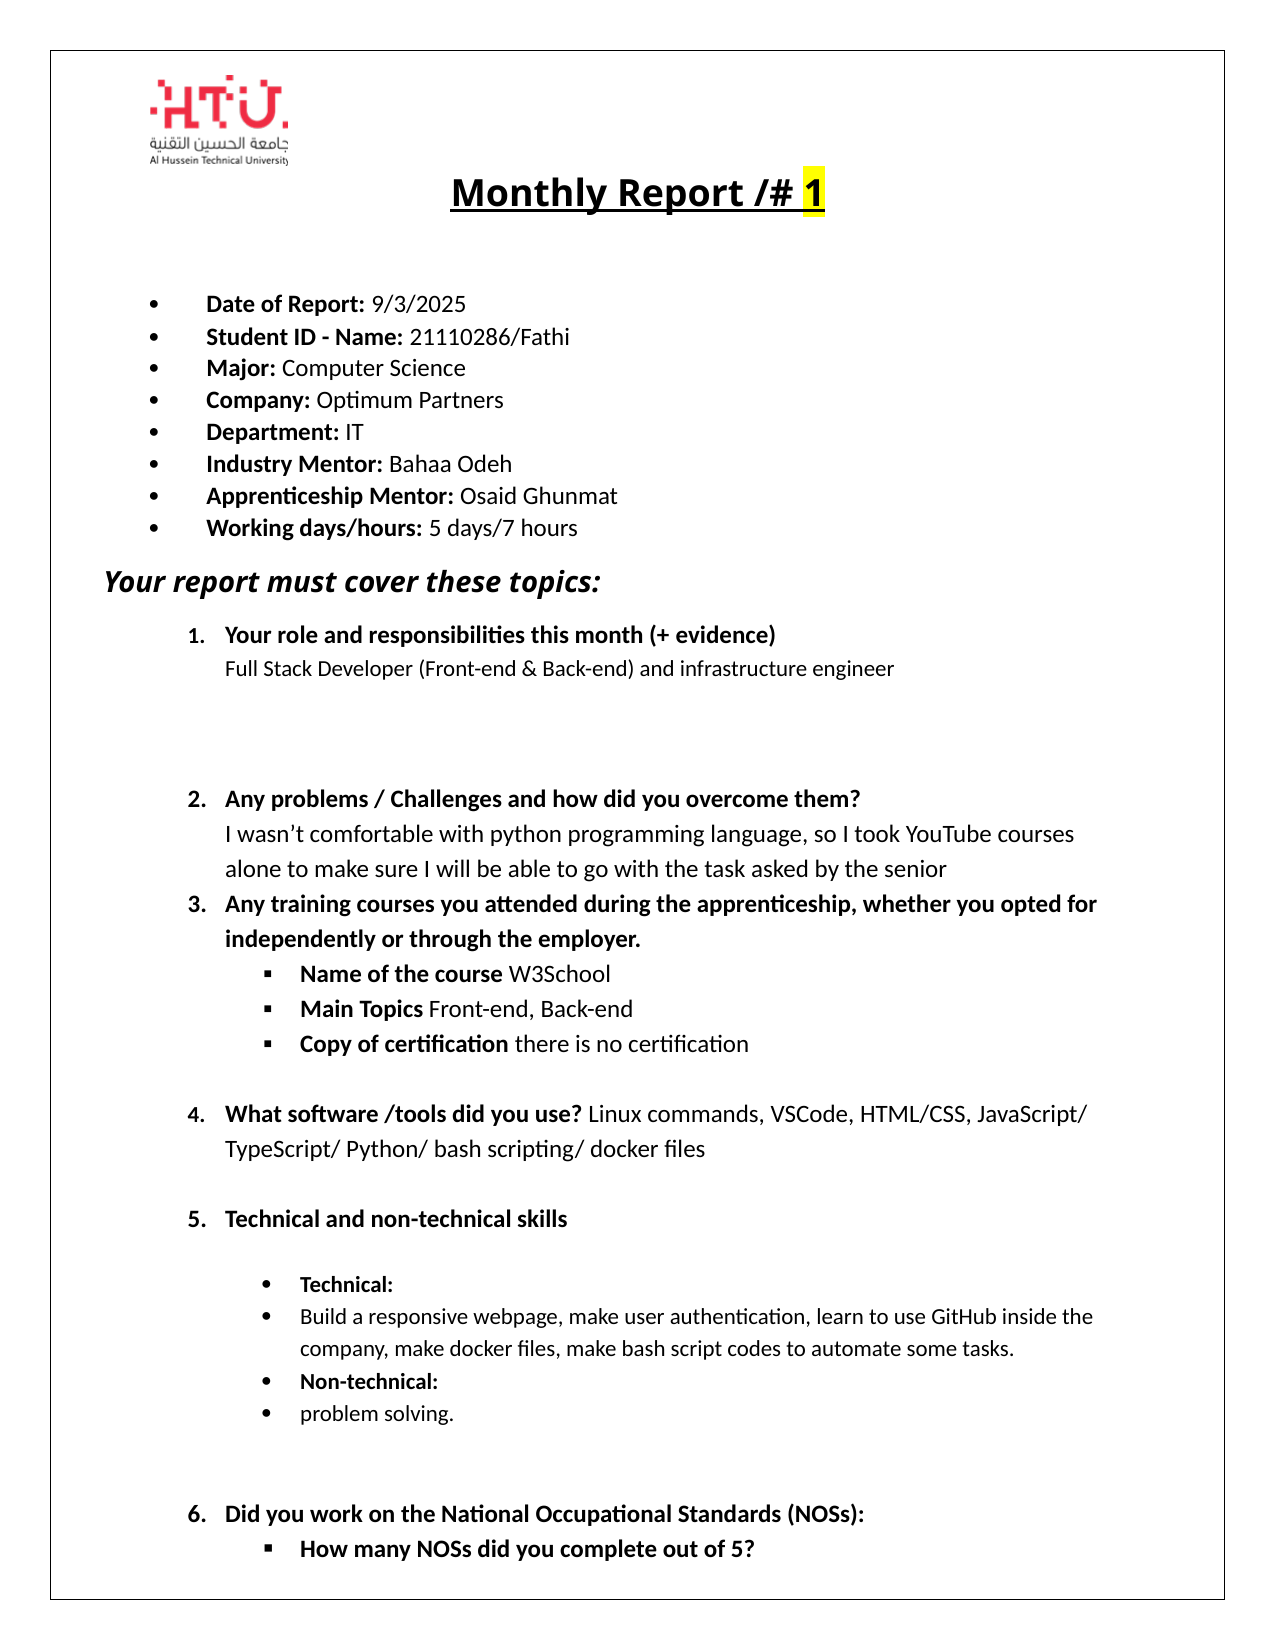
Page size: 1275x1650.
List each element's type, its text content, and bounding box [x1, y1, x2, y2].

text Your report must cover these topics: [103, 561, 1125, 601]
list Department: IT [150, 417, 1125, 447]
list Industry Mentor: Bahaa Odeh [150, 448, 1125, 479]
list Copy of certification there is no certification [262, 1028, 1125, 1059]
list problem solving. [262, 1399, 1125, 1427]
list Working days/hours: 5 days/7 hours [150, 512, 1125, 543]
list Build a responsive webpage, make user authentication, learn to use GitHub inside the company, make docker files, make bash script codes to automate some tasks. [262, 1302, 1125, 1363]
list Date of Report: 9/3/2025 [150, 289, 1125, 319]
list Did you work on the National Occupational Standards (NOSs): [187, 1498, 1125, 1529]
list I wasn’t comfortable with python programming language, so I took YouTube courses alone to make sure I will be able to go with the task asked by the senior [225, 818, 1125, 884]
list Any training courses you attended during the apprenticeship, whether you opted for independently or through the employer. [187, 888, 1125, 954]
list Apprenticeship Mentor: Osaid Ghunmat [150, 481, 1125, 511]
list What software /tools did you use? Linux commands, VSCode, HTML/CSS, JavaScript/ TypeScript/ Python/ bash scripting/ docker files [187, 1098, 1125, 1164]
list Your role and responsibilities this month (+ evidence) [187, 619, 1125, 650]
list Any problems / Challenges and how did you overcome them? [187, 783, 1125, 814]
list How many NOSs did you complete out of 5? [262, 1533, 1125, 1564]
list Main Topics Front-end, Back-end [262, 993, 1125, 1024]
list Company: Optimum Partners [150, 384, 1125, 415]
list Full Stack Developer (Front-end & Back-end) and infrastructure engineer [225, 654, 1125, 682]
list Student ID - Name: 21110286/Fathi [150, 321, 1125, 351]
list Technical: [262, 1270, 1125, 1298]
list Major: Computer Science [150, 353, 1125, 383]
text Monthly Report /# 1 [150, 166, 1125, 217]
list Non-technical: [262, 1367, 1125, 1395]
list Name of the course W3School [262, 958, 1125, 989]
list Technical and non-technical skills [187, 1203, 1125, 1234]
